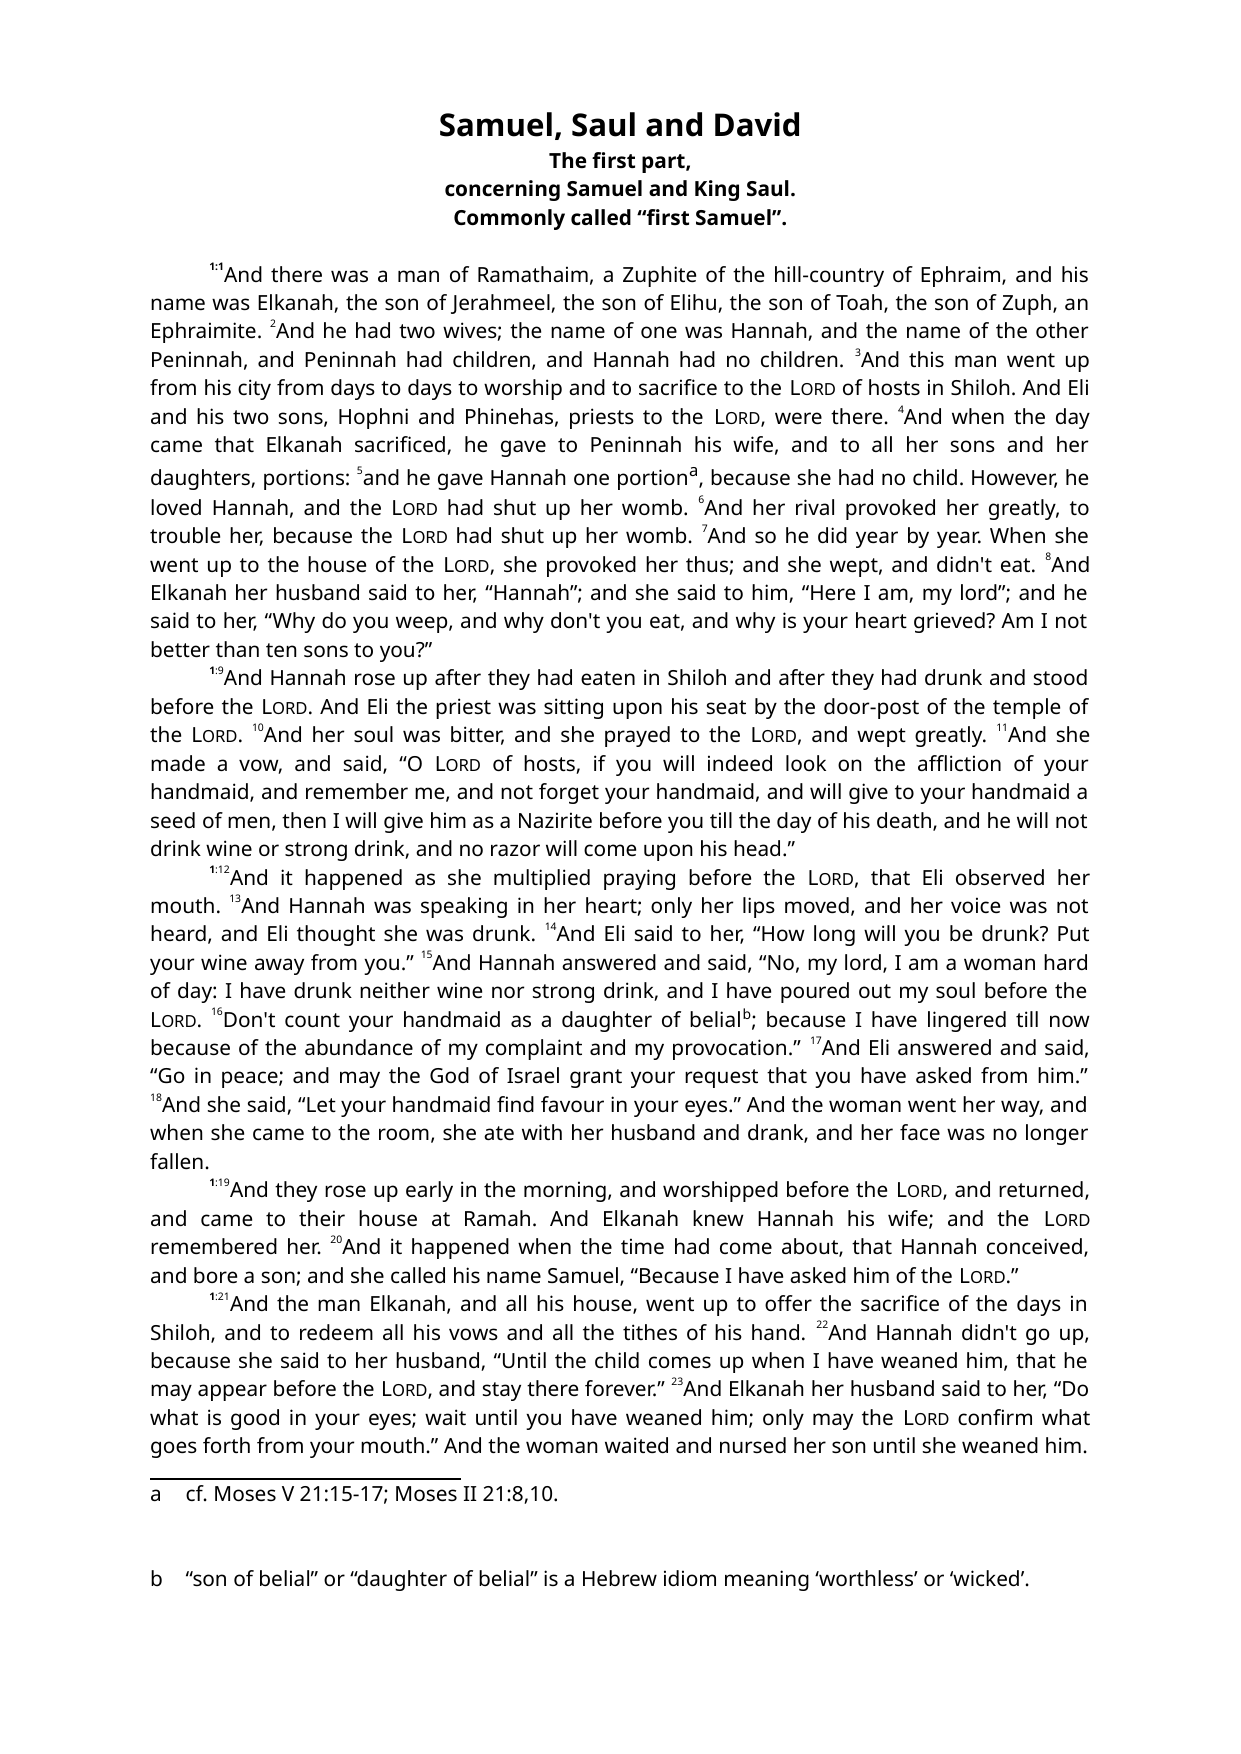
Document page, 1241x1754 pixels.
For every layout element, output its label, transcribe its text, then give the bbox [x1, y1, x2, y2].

title Samuel, Saul and David [150, 103, 1090, 146]
text 1:9And Hannah rose up after they had eaten in Shiloh and after they had drunk and stood before the Lord. And Eli the priest was sitting upon his seat by the door-post of the temple of the Lord. 10And her soul was bitter, and she prayed to the Lord, and wept greatly. 11And she made a vow, and said, “O Lord of hosts, if you will indeed look on the affliction of your handmaid, and remember me, and not forget your handmaid, and will give to your handmaid a seed of men, then I will give him as a Nazirite before you till the day of his death, and he will not drink wine or strong drink, and no razor will come upon his head.” [150, 663, 1090, 863]
title The first part, [150, 146, 1090, 174]
text 1:21And the man Elkanah, and all his house, went up to offer the sacrifice of the days in Shiloh, and to redeem all his vows and all the tithes of his hand. 22And Hannah didn't go up, because she said to her husband, “Until the child comes up when I have weaned him, that he may appear before the Lord, and stay there forever.” 23And Elkanah her husband said to her, “Do what is good in your eyes; wait until you have weaned him; only may the Lord confirm what goes forth from your mouth.” And the woman waited and nursed her son until she weaned him. 24And she went up when she had weaned him, with a three-year-old bull and bread and one ephah of meal, and a jug of wine. And she came to the house of the Lord in Shiloh, and the child was with them. 25And they went before the Lord, and his father slaughtered the offering, as he did from year to year to the Lord; and she took the child, and he slaughtered the bull. And Hannah, the mother of the child, went to Eli. 26And she said, “O my lord, as your soul lives, I am the woman that stood here by you, praying to the Lord. 27I prayed for this child, and the Lord has given me my request that I asked of him: 28so I have also given him to the Lord. As long as he lives he is given to the Lord.” And he worshipped the Lord there. [150, 1289, 1090, 1460]
title Commonly called “first Samuel”. [150, 203, 1090, 231]
text 1:12And it happened as she multiplied praying before the Lord, that Eli observed her mouth. 13And Hannah was speaking in her heart; only her lips moved, and her voice was not heard, and Eli thought she was drunk. 14And Eli said to her, “How long will you be drunk? Put your wine away from you.” 15And Hannah answered and said, “No, my lord, I am a woman hard of day: I have drunk neither wine nor strong drink, and I have poured out my soul before the Lord. 16Don't count your handmaid as a daughter of belial; because I have lingered till now because of the abundance of my complaint and my provocation.” 17And Eli answered and said, “Go in peace; and may the God of Israel grant your request that you have asked from him.” 18And she said, “Let your handmaid find favour in your eyes.” And the woman went her way, and when she came to the room, she ate with her husband and drank, and her face was no longer fallen. [150, 863, 1090, 1175]
text cf. Moses V 21:15-17; Moses II 21:8,10. [150, 1479, 1090, 1507]
text 1:1And there was a man of Ramathaim, a Zuphite of the hill-country of Ephraim, and his name was Elkanah, the son of Jerahmeel, the son of Elihu, the son of Toah, the son of Zuph, an Ephraimite. 2And he had two wives; the name of one was Hannah, and the name of the other Peninnah, and Peninnah had children, and Hannah had no children. 3And this man went up from his city from days to days to worship and to sacrifice to the Lord of hosts in Shiloh. And Eli and his two sons, Hophni and Phinehas, priests to the Lord, were there. 4And when the day came that Elkanah sacrificed, he gave to Peninnah his wife, and to all her sons and her daughters, portions: 5and he gave Hannah one portion, because she had no child. However, he loved Hannah, and the Lord had shut up her womb. 6And her rival provoked her greatly, to trouble her, because the Lord had shut up her womb. 7And so he did year by year. When she went up to the house of the Lord, she provoked her thus; and she wept, and didn't eat. 8And Elkanah her husband said to her, “Hannah”; and she said to him, “Here I am, my lord”; and he said to her, “Why do you weep, and why don't you eat, and why is your heart grieved? Am I not better than ten sons to you?” [150, 260, 1090, 663]
text 1:19And they rose up early in the morning, and worshipped before the Lord, and returned, and came to their house at Ramah. And Elkanah knew Hannah his wife; and the Lord remembered her. 20And it happened when the time had come about, that Hannah conceived, and bore a son; and she called his name Samuel, “Because I have asked him of the Lord.” [150, 1175, 1090, 1289]
title concerning Samuel and King Saul. [150, 174, 1090, 203]
text “son of belial” or “daughter of belial” is a Hebrew idiom meaning ‘worthless’ or ‘wicked’. [150, 1564, 1090, 1593]
